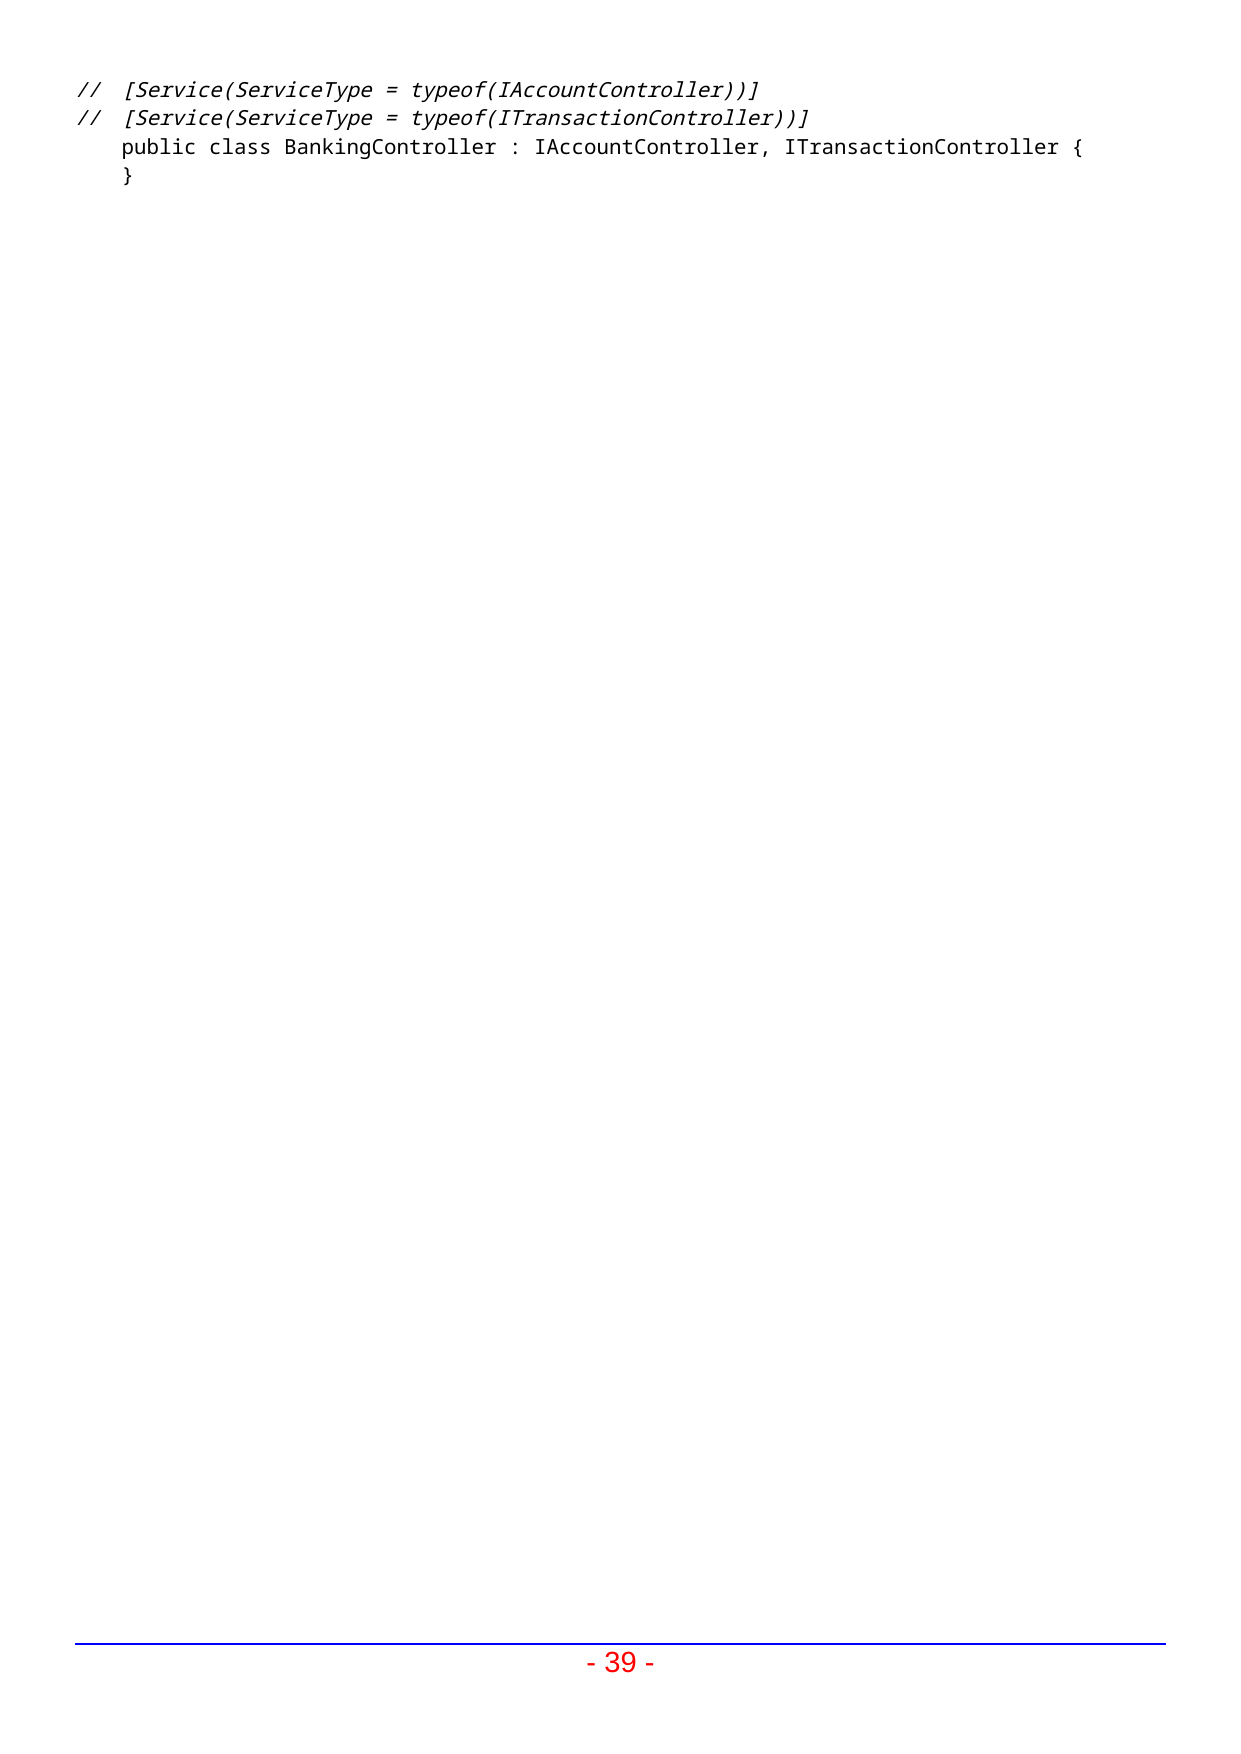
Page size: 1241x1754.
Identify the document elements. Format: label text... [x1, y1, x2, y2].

text public class BankingController : IAccountController, ITransactionController { [75, 132, 1166, 160]
text // [Service(ServiceType = typeof(IAccountController))] [75, 75, 1166, 103]
text // [Service(ServiceType = typeof(ITransactionController))] [75, 103, 1166, 132]
text } [75, 160, 1166, 189]
